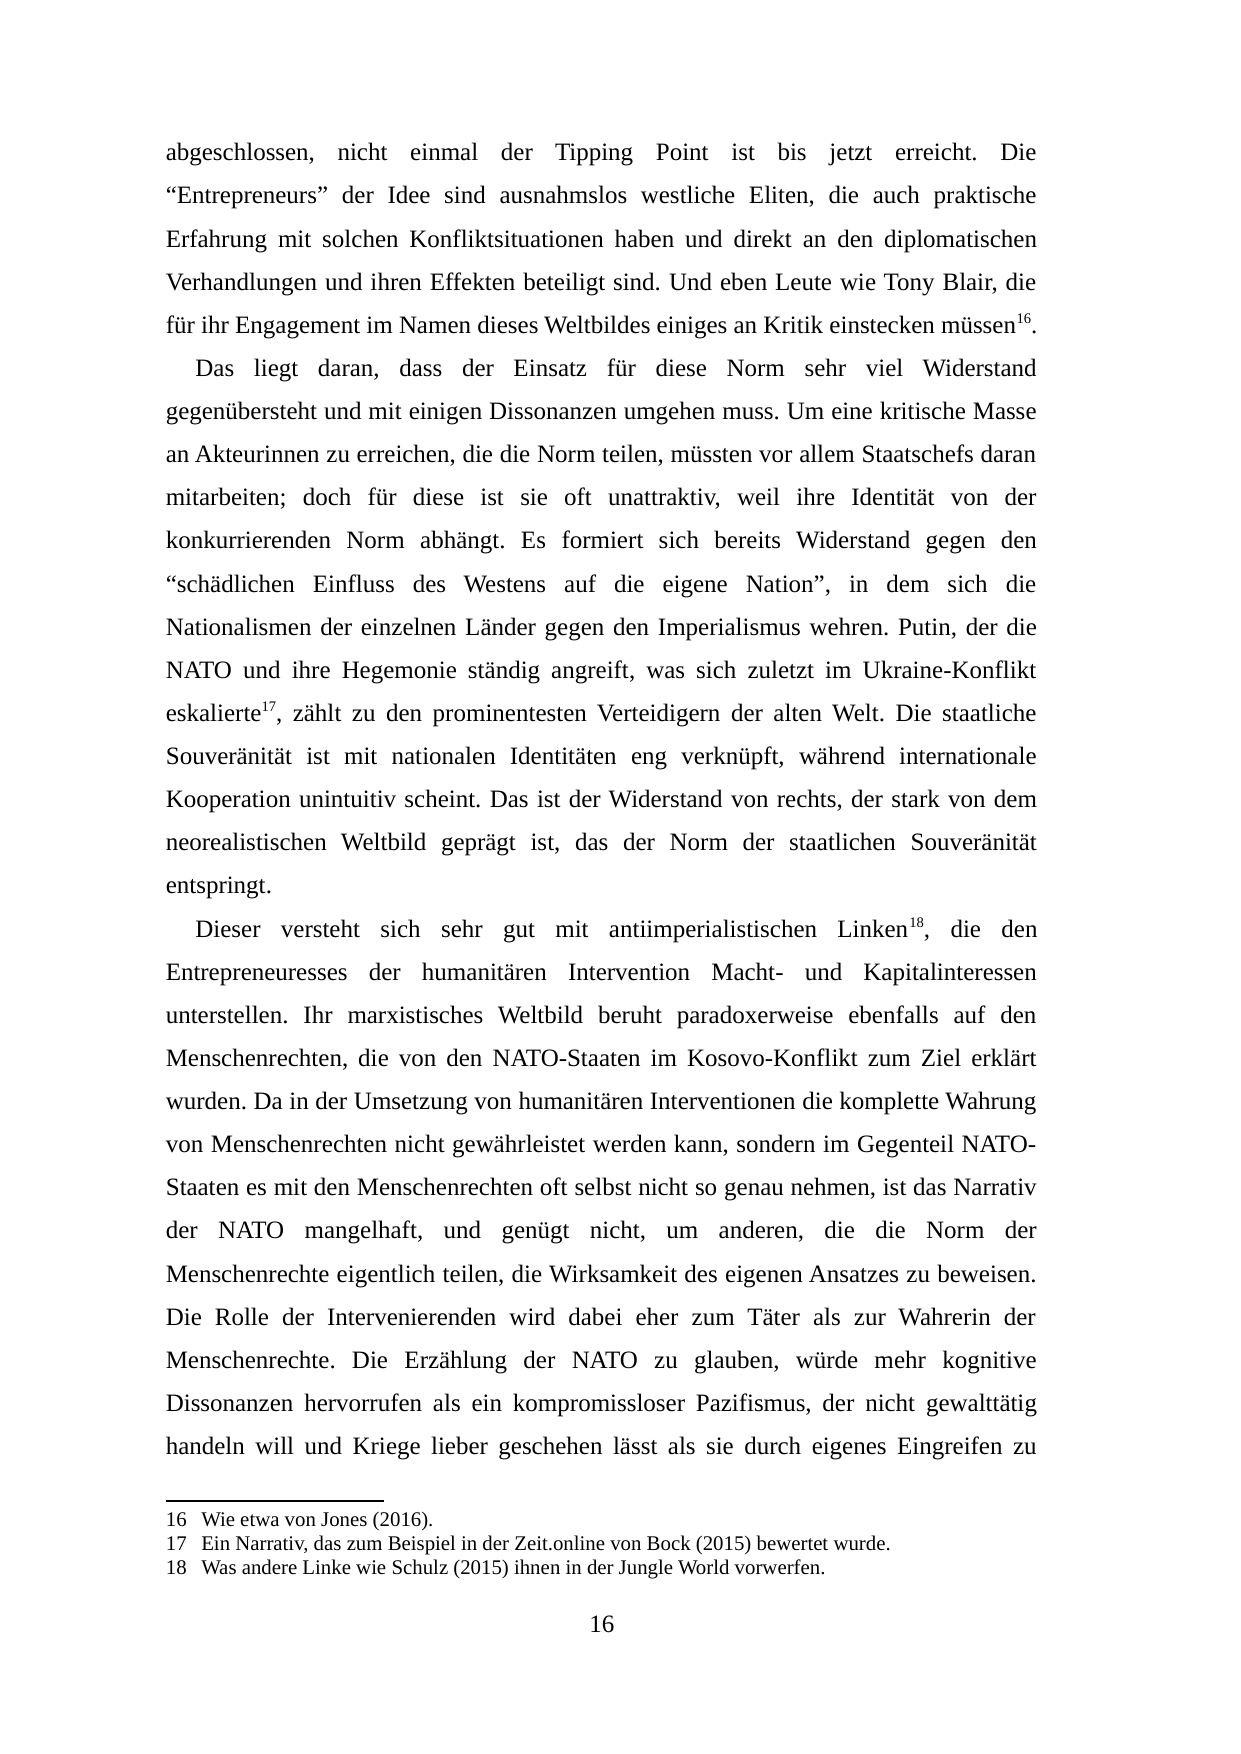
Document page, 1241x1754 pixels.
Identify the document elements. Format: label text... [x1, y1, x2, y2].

text Wie etwa von Jones (2016). [166, 1507, 1037, 1531]
text Dieser versteht sich sehr gut mit antiimperialistischen Linken, die den Entrepreneuresses der humanitären Intervention Macht- und Kapitalinteressen unterstellen. Ihr marxistisches Weltbild beruht paradoxerweise ebenfalls auf den Menschenrechten, die von den NATO-Staaten im Kosovo-Konflikt zum Ziel erklärt wurden. Da in der Umsetzung von humanitären Interventionen die komplette Wahrung von Menschenrechten nicht gewährleistet werden kann, sondern im Gegenteil NATO-Staaten es mit den Menschenrechten oft selbst nicht so genau nehmen, ist das Narrativ der NATO mangelhaft, und genügt nicht, um anderen, die die Norm der Menschenrechte eigentlich teilen, die Wirksamkeit des eigenen Ansatzes zu beweisen. Die Rolle der Intervenierenden wird dabei eher zum Täter als zur Wahrerin der Menschenrechte. Die Erzählung der NATO zu glauben, würde mehr kognitive Dissonanzen hervorrufen als ein kompromissloser Pazifismus, der nicht gewalttätig handeln will und Kriege lieber geschehen lässt als sie durch eigenes Eingreifen zu [166, 914, 1037, 1460]
text Ein Narrativ, das zum Beispiel in der Zeit.online von Bock (2015) bewertet wurde. [166, 1531, 1037, 1555]
text Das liegt daran, dass der Einsatz für diese Norm sehr viel Widerstand gegenübersteht und mit einigen Dissonanzen umgehen muss. Um eine kritische Masse an Akteurinnen zu erreichen, die die Norm teilen, müssten vor allem Staatschefs daran mitarbeiten; doch für diese ist sie oft unattraktiv, weil ihre Identität von der konkurrierenden Norm abhängt. Es formiert sich bereits Widerstand gegen den “schädlichen Einfluss des Westens auf die eigene Nation”, in dem sich die Nationalismen der einzelnen Länder gegen den Imperialismus wehren. Putin, der die NATO und ihre Hegemonie ständig angreift, was sich zuletzt im Ukraine-Konflikt eskalierte, zählt zu den prominentesten Verteidigern der alten Welt. Die staatliche Souveränität ist mit nationalen Identitäten eng verknüpft, während internationale Kooperation unintuitiv scheint. Das ist der Widerstand von rechts, der stark von dem neorealistischen Weltbild geprägt ist, das der Norm der staatlichen Souveränität entspringt. [166, 353, 1037, 899]
text Was andere Linke wie Schulz (2015) ihnen in der Jungle World vorwerfen. [166, 1555, 1037, 1579]
text abgeschlossen, nicht einmal der Tipping Point ist bis jetzt erreicht. Die “Entrepreneurs” der Idee sind ausnahmslos westliche Eliten, die auch praktische Erfahrung mit solchen Konfliktsituationen haben und direkt an den diplomatischen Verhandlungen und ihren Effekten beteiligt sind. Und eben Leute wie Tony Blair, die für ihr Engagement im Namen dieses Weltbildes einiges an Kritik einstecken müssen. [166, 137, 1037, 339]
